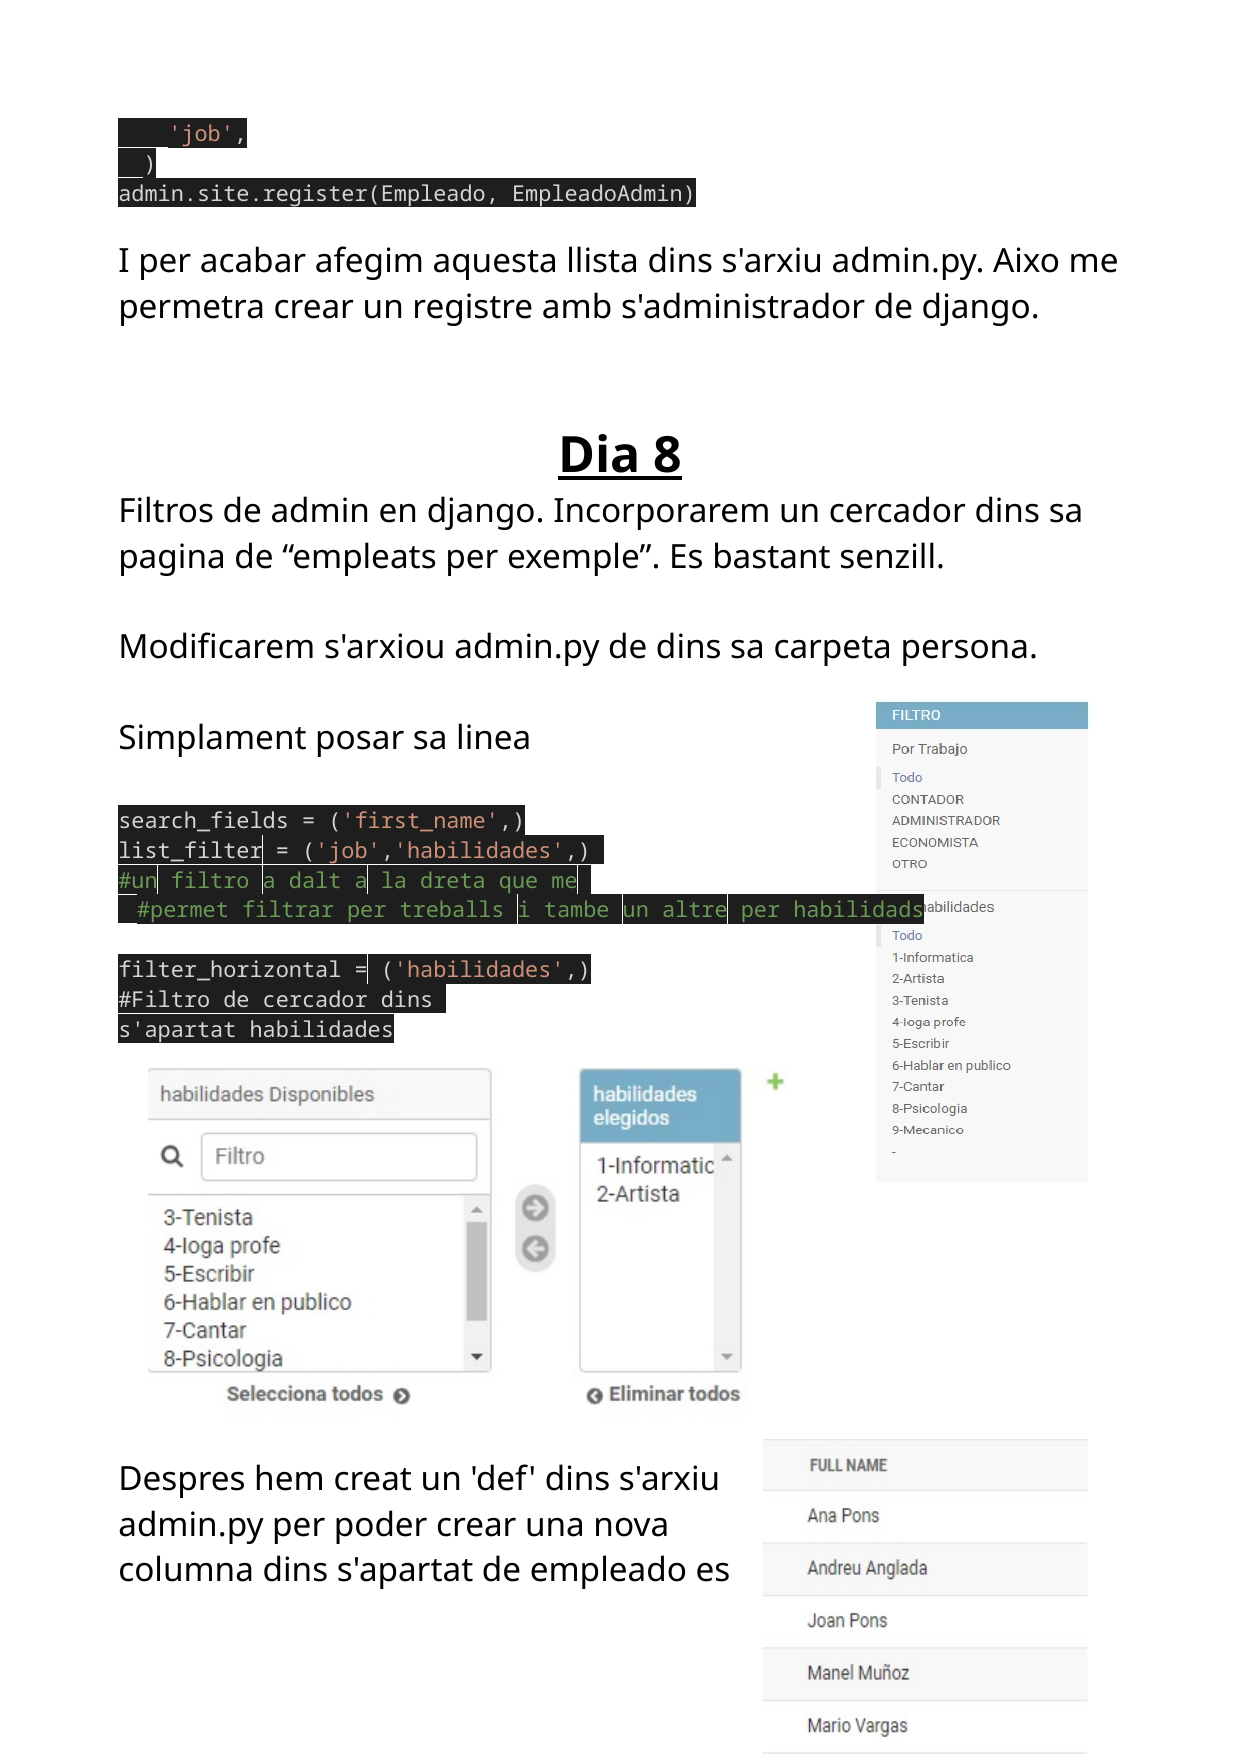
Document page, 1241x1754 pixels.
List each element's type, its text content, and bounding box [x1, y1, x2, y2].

text Filtros de admin en django. Incorporarem un cercador dins sa pagina de “empleats per exemple”. Es bastant senzill. [118, 487, 1122, 578]
text admin.site.register(Empleado, EmpleadoAdmin) [118, 178, 1122, 207]
text [1090, 864, 1122, 894]
text s'apartat habilidades [118, 1013, 875, 1043]
text ) [118, 148, 1122, 178]
text Despres hem creat un 'def' dins s'arxiu admin.py per poder crear una nova columna dins s'apartat de empleado es [118, 1043, 1122, 1591]
picture [148, 1067, 1090, 1754]
text #Filtro de cercador dins [118, 984, 875, 1013]
text [1090, 805, 1122, 835]
text Modificarem s'arxiou admin.py de dins sa carpeta persona. [118, 623, 1122, 669]
text #un filtro a dalt a la dreta que me [118, 864, 875, 894]
text search_fields = ('first_name',) [118, 805, 875, 835]
text #permet filtrar per treballs i tambe un altre per habilidads [118, 894, 875, 924]
text [1090, 954, 1122, 984]
picture [875, 701, 1090, 1183]
text filter_horizontal = ('habilidades',) [118, 954, 875, 984]
text Simplament posar sa linea [118, 714, 875, 759]
text [1090, 984, 1122, 1013]
text [1090, 835, 1122, 864]
text [1090, 1013, 1122, 1043]
text 'job', [118, 118, 1122, 148]
text [1090, 714, 1122, 759]
text list_filter = ('job','habilidades',) [118, 835, 875, 864]
text I per acabar afegim aquesta llista dins s'arxiu admin.py. Aixo me permetra crear un registre amb s'administrador de django. [118, 237, 1122, 328]
text Dia 8 [118, 419, 1122, 487]
